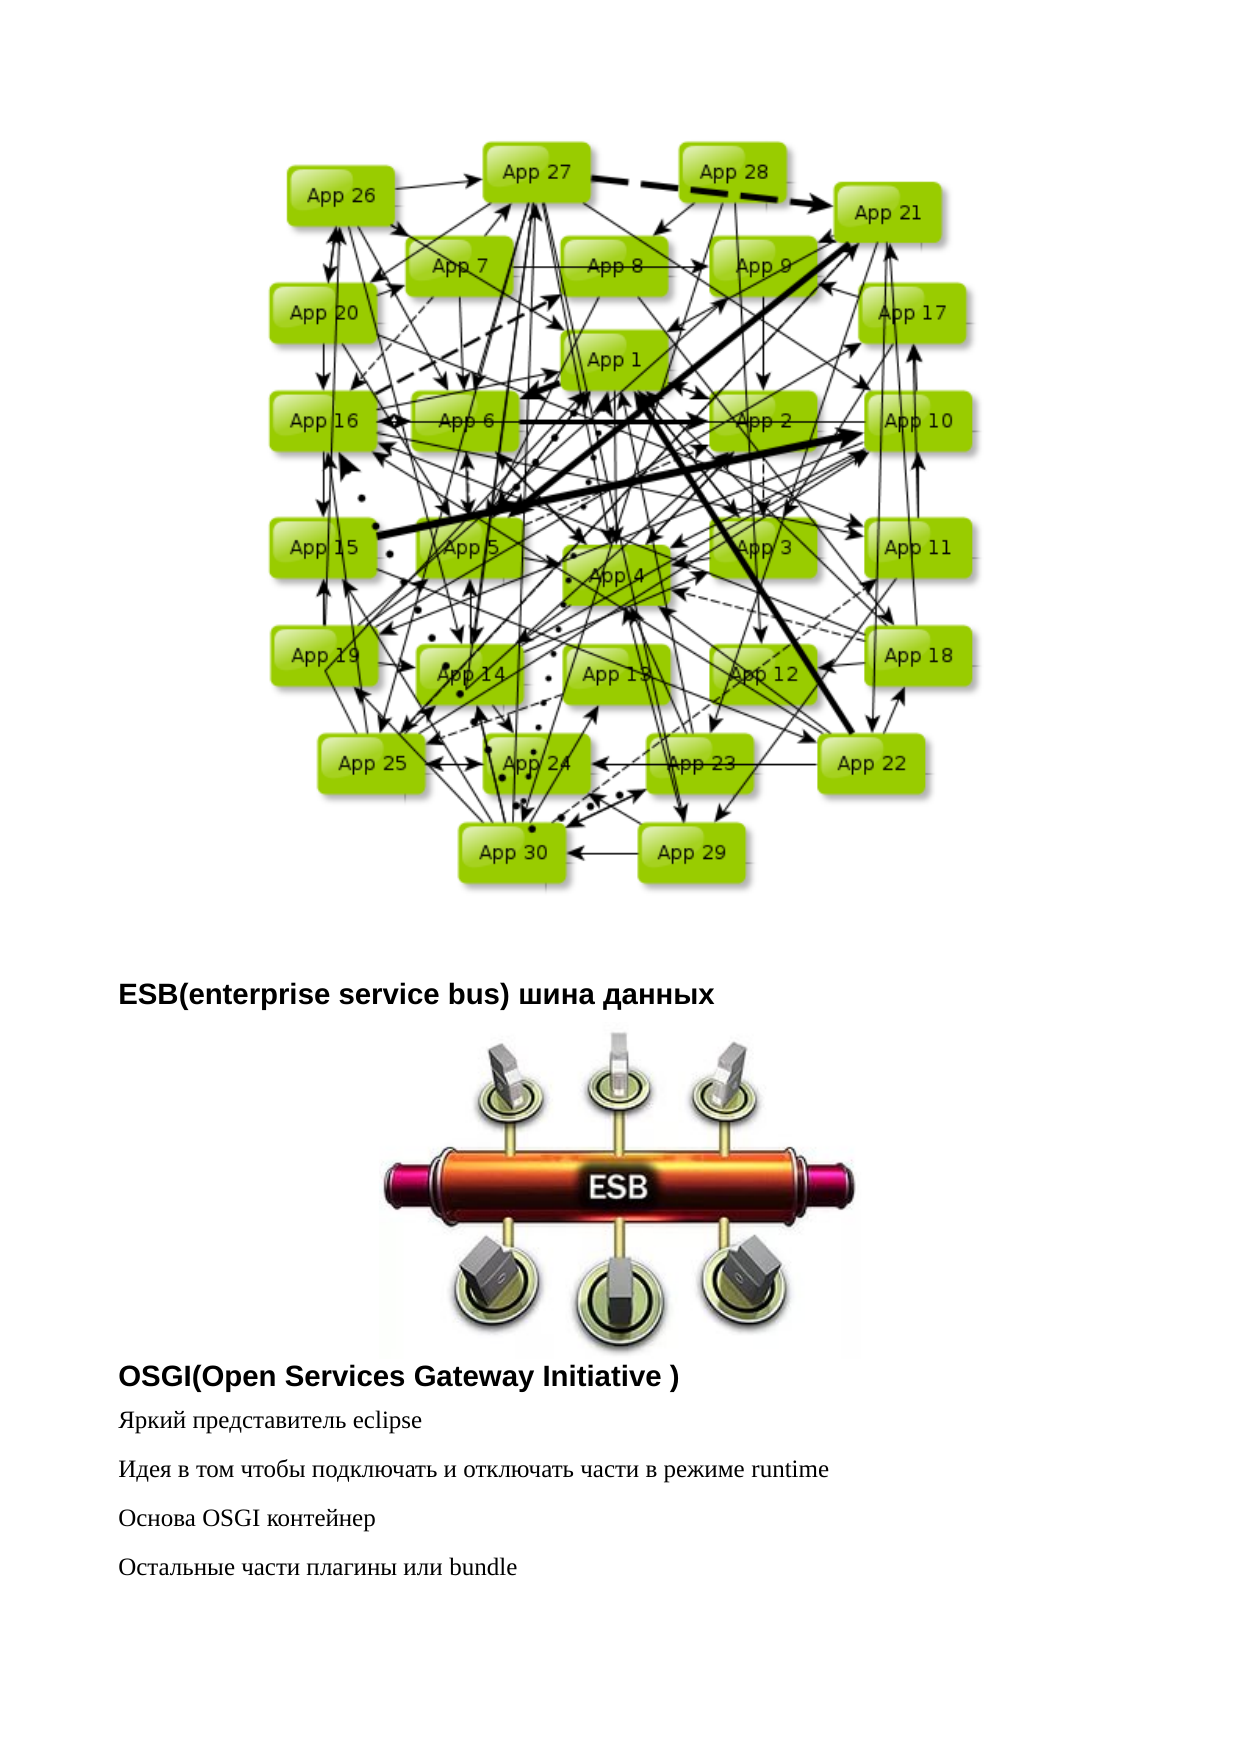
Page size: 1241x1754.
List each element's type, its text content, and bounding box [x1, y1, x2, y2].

picture [245, 118, 995, 908]
text Основа OSGI контейнер [118, 1503, 1122, 1532]
text Остальные части плагины или bundle [118, 1552, 1122, 1581]
subtitle OSGI(Open Services Gateway Initiative ) [118, 1037, 1122, 1392]
text Идея в том чтобы подключать и отключать части в режиме runtime [118, 1454, 1122, 1483]
text Яркий представитель eclipse [118, 1405, 1122, 1434]
picture [378, 1022, 862, 1359]
subtitle ESB(enterprise service bus) шина данных [118, 977, 1122, 1010]
